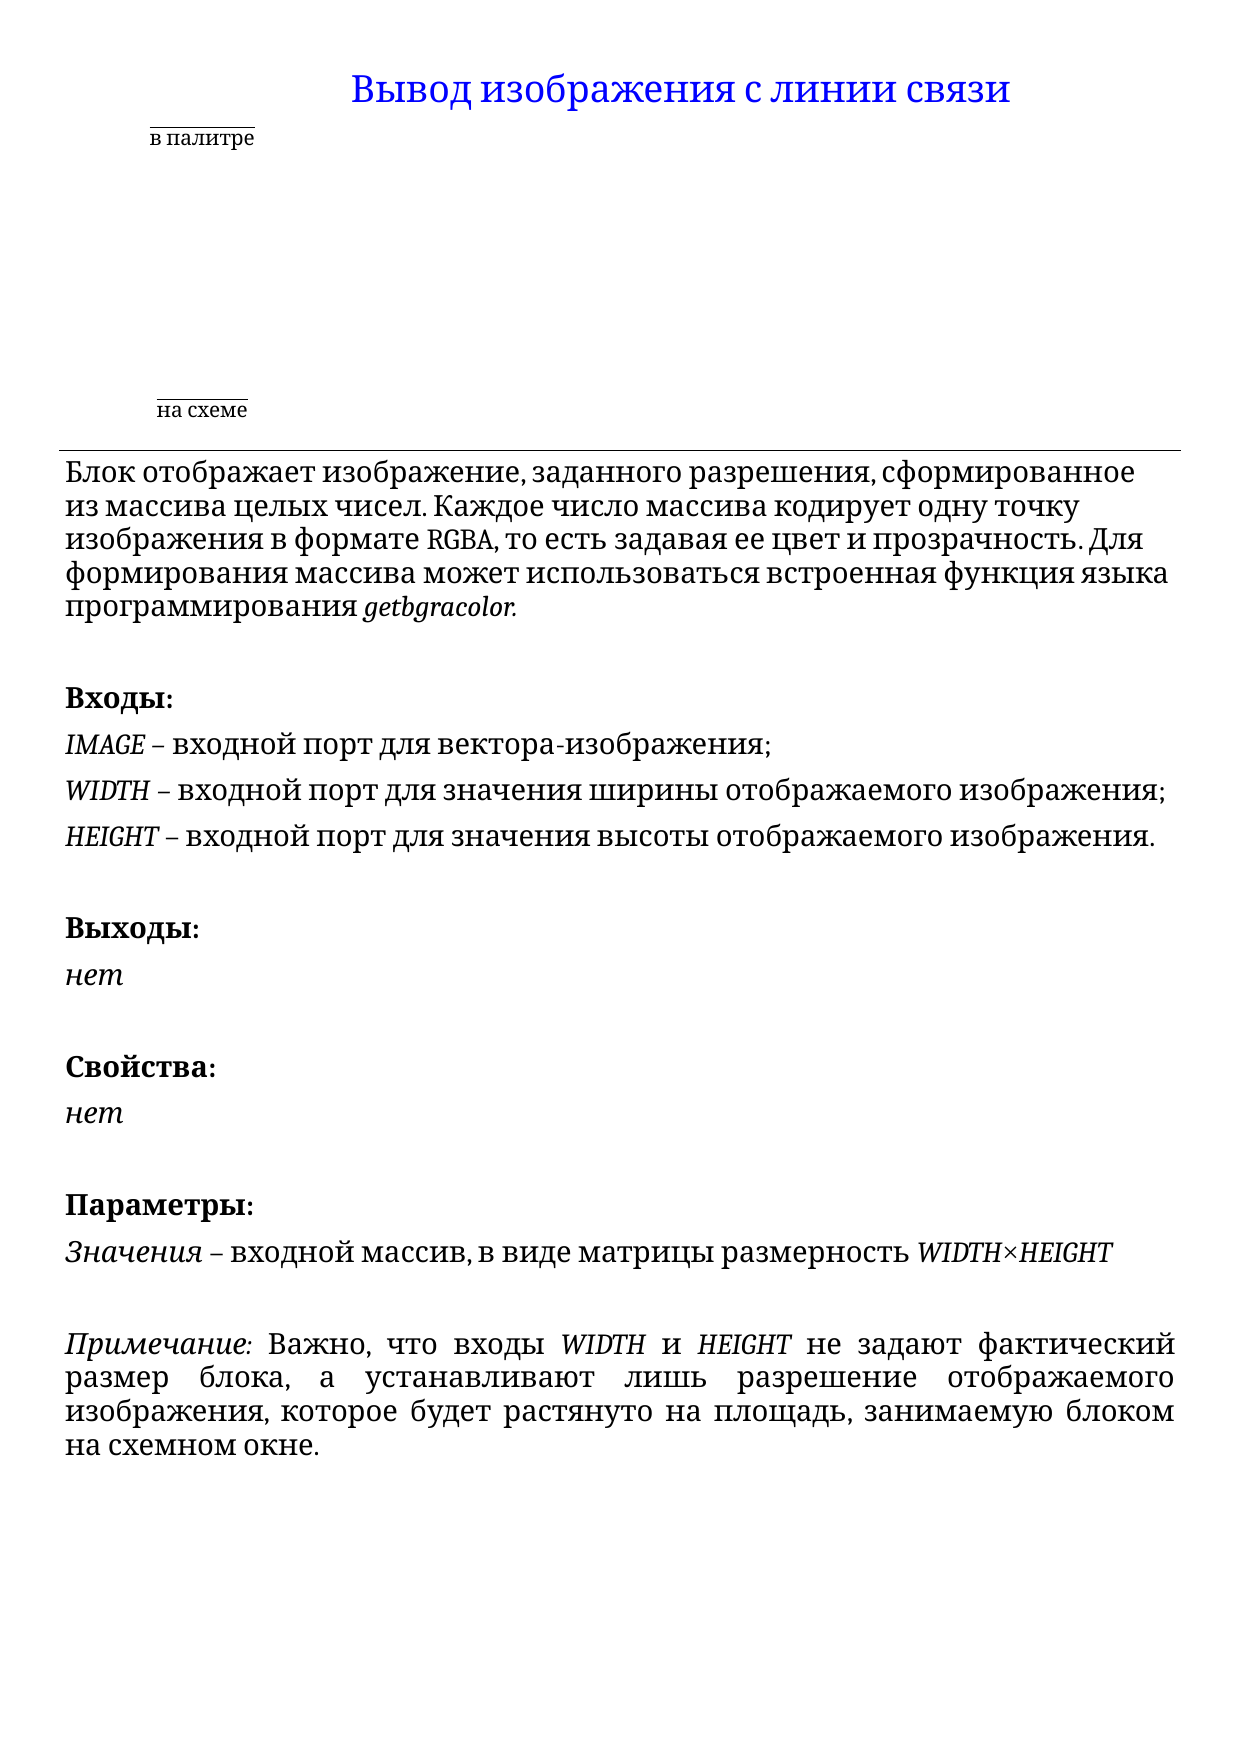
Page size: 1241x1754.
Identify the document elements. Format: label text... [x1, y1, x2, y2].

table_cell в палитре [59, 121, 345, 178]
table_cell на схеме [59, 393, 345, 450]
table_cell [59, 178, 345, 393]
table_cell [345, 393, 1181, 450]
table_cell Блок отображает изображение, заданного разрешения, сформированное из массива целых чисел. Каждое число массива кодирует одну точку изображения в формате RGBA, то есть задавая ее цвет и прозрачность. Для формирования массива может использоваться встроенная функция языка программирования getbgracolor. Входы: IMAGE – входной порт для вектора-изображения; WIDTH – входной порт для значения ширины отображаемого изображения; HEIGHT – входной порт для значения высоты отображаемого изображения. Выходы: нет Свойства: нет Параметры: Значения – входной массив, в виде матрицы размерность WIDTH×HEIGHT Примечание: Важно, что входы WIDTH и HEIGHT не задают фактический размер блока, а устанавливают лишь разрешение отображаемого изображения, которое будет растянуто на площадь, занимаемую блоком на схемном окне. [59, 451, 1181, 1480]
table_cell [345, 121, 1181, 178]
table_header Вывод изображения с линии связи [345, 59, 1181, 121]
table_header [59, 59, 345, 121]
table_cell [345, 178, 1181, 393]
